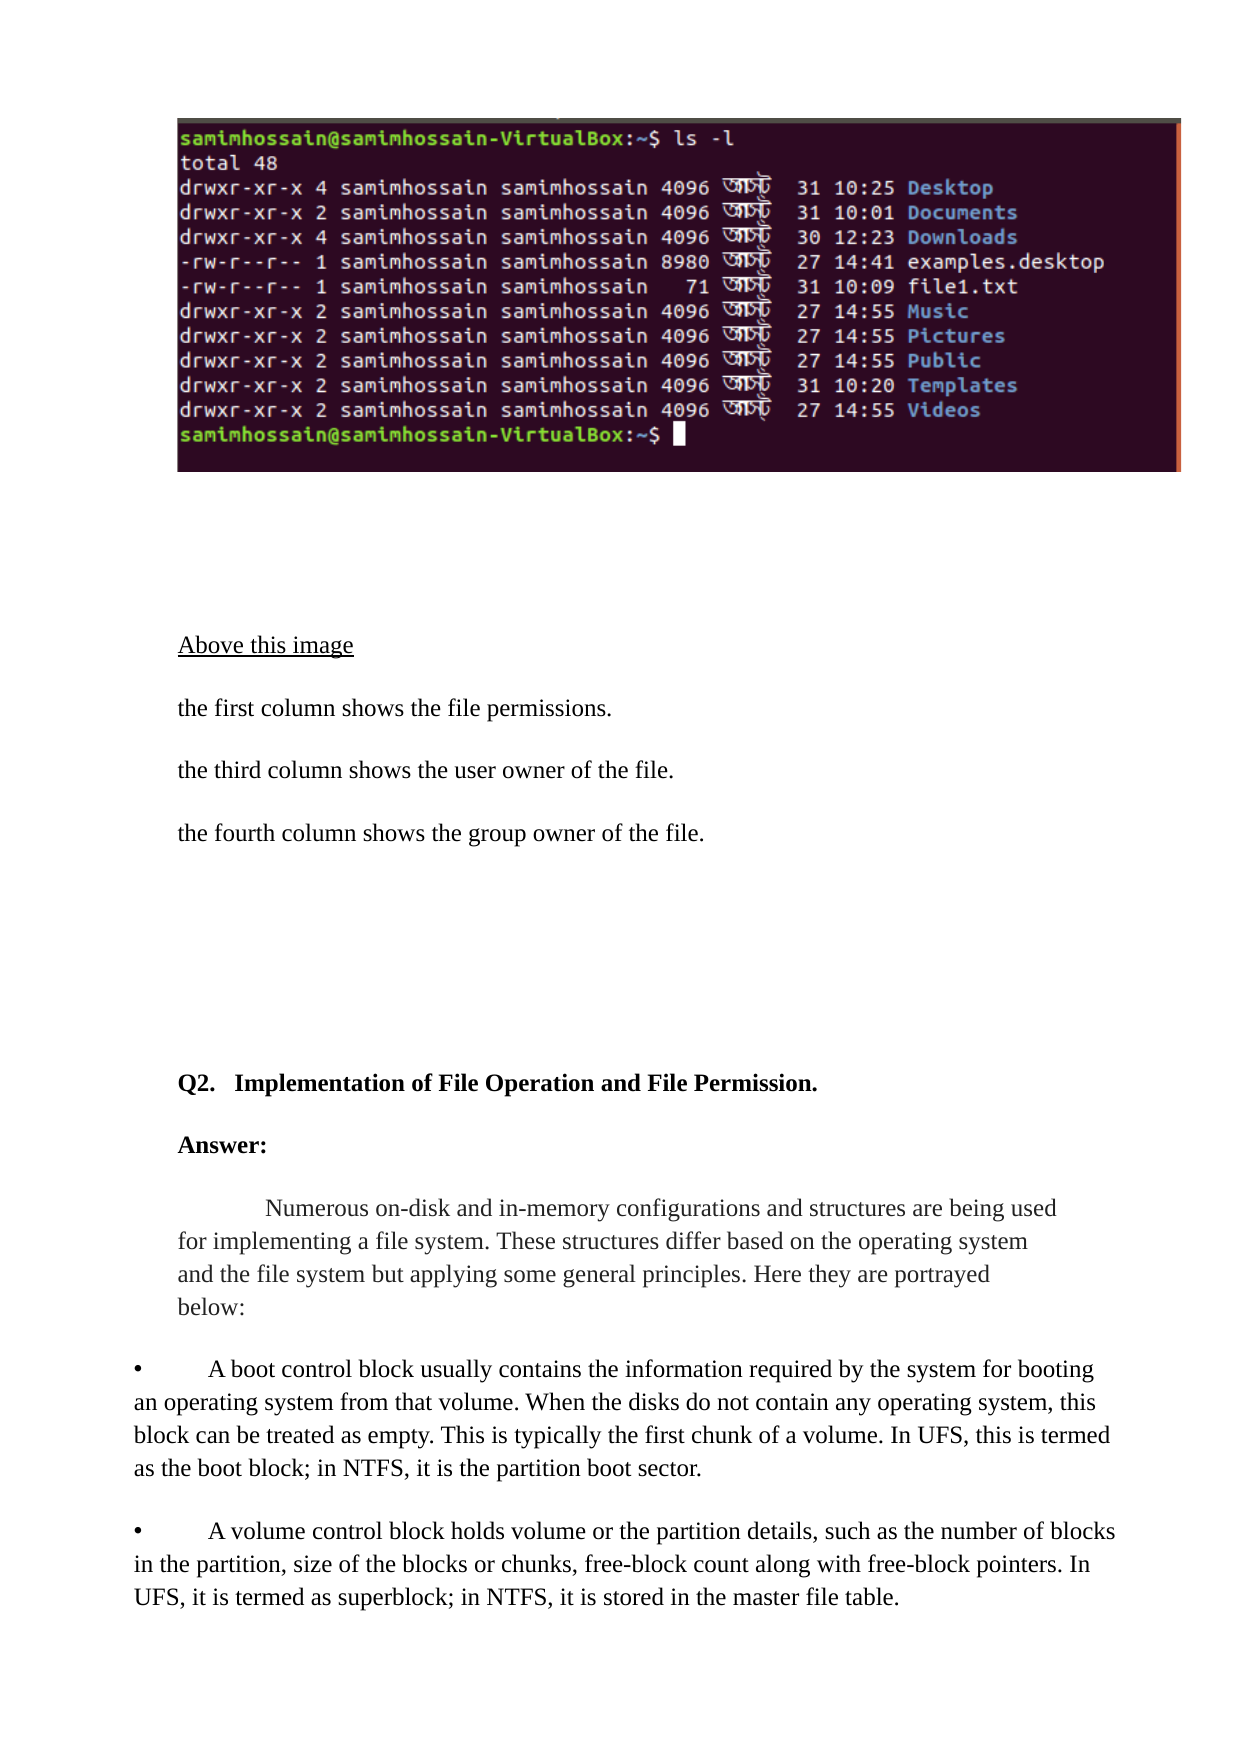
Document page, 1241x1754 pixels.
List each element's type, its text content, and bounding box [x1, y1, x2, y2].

text Above this image [177, 630, 1063, 659]
text the fourth column shows the group owner of the file. [177, 818, 1063, 846]
text Q2. Implementation of File Operation and File Permission. [177, 1068, 1063, 1096]
text the first column shows the file permissions. [177, 693, 1063, 721]
text Answer: [177, 1130, 1063, 1159]
text Numerous on-disk and in-memory configurations and structures are being used for implementing a file system. These structures differ based on the operating system and the file system but applying some general principles. Here they are portrayed below: [177, 1193, 1063, 1321]
list A volume control block holds volume or the partition details, such as the number of blocks in the partition, size of the blocks or chunks, free-block count along with free-block pointers. In UFS, it is termed as superblock; in NTFS, it is stored in the master file table. [134, 1516, 1122, 1611]
text the third column shows the user owner of the file. [177, 755, 1063, 784]
list A boot control block usually contains the information required by the system for booting an operating system from that volume. When the disks do not contain any operating system, this block can be treated as empty. This is typically the first chunk of a volume. In UFS, this is termed as the boot block; in NTFS, it is the partition boot sector. [134, 1354, 1122, 1482]
